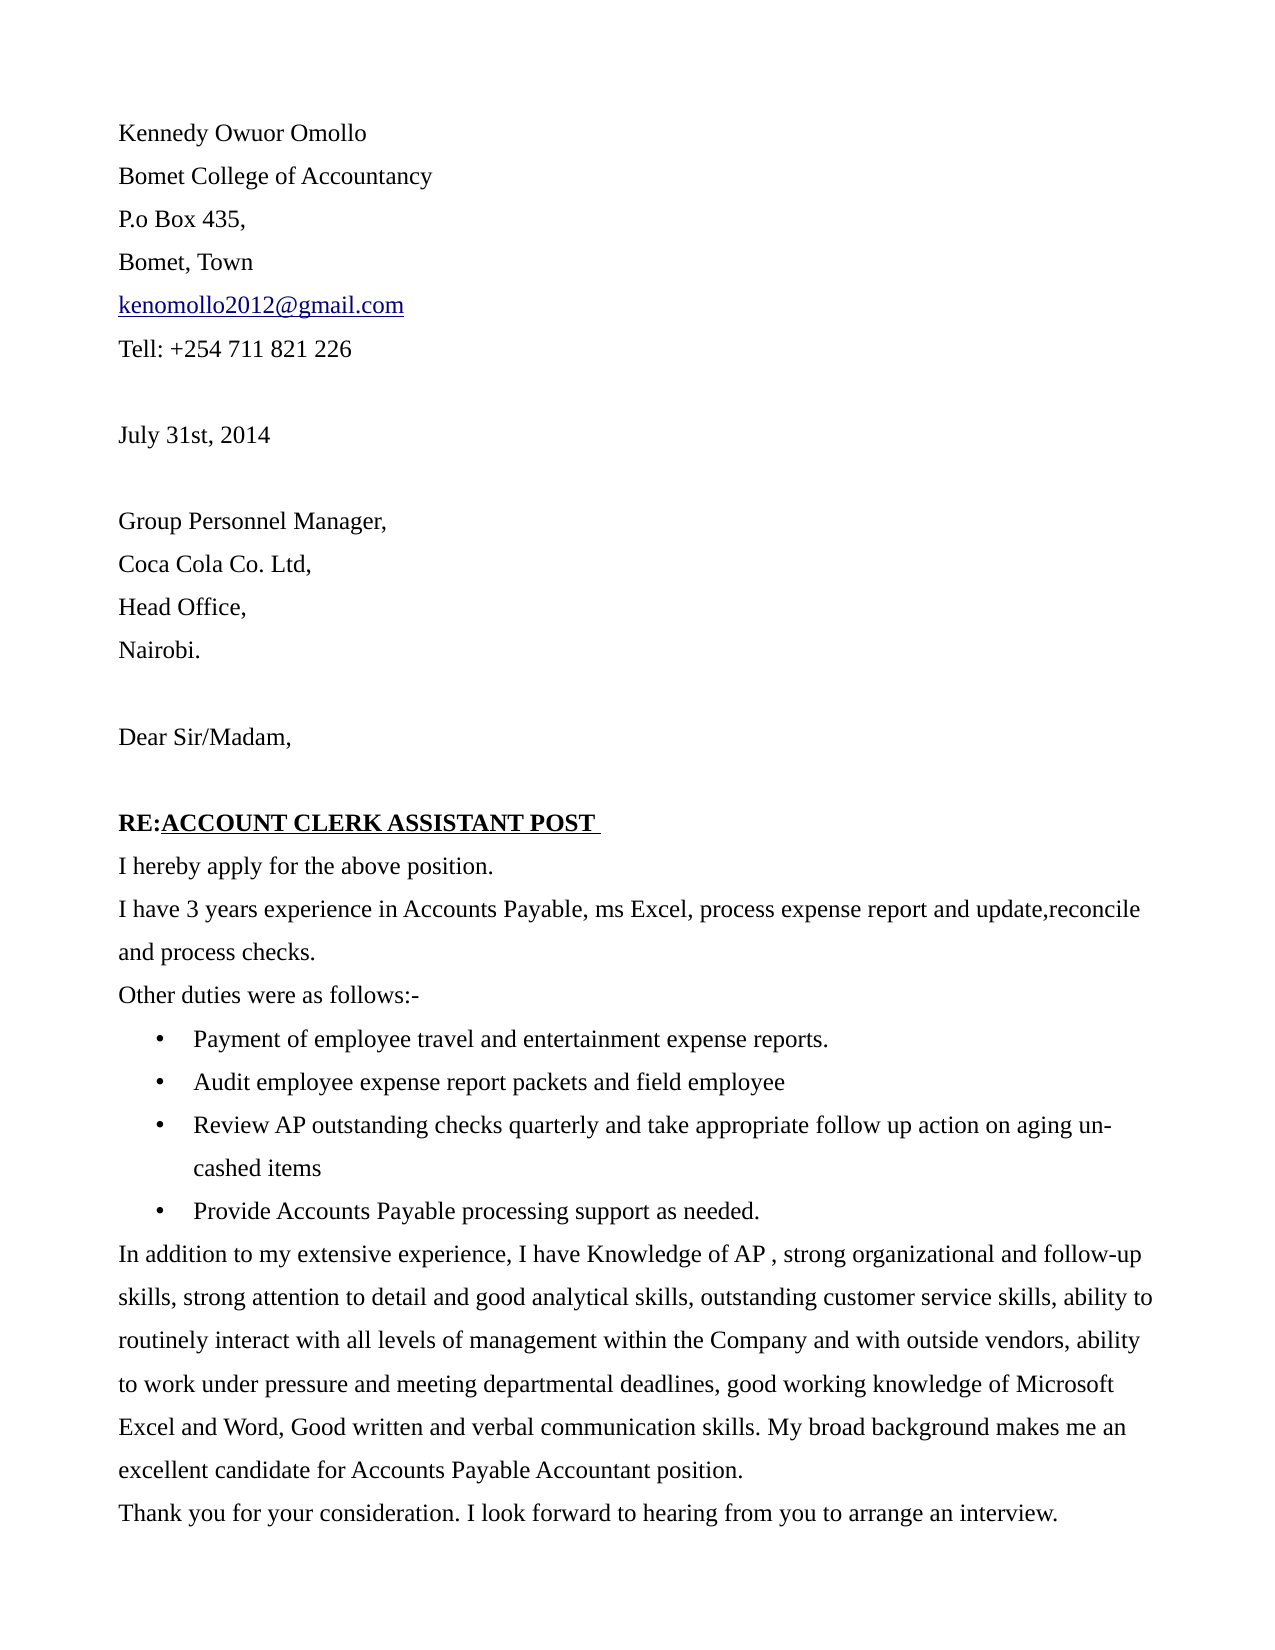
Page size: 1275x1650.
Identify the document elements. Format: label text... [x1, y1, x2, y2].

text Thank you for your consideration. I look forward to hearing from you to arrange an interview. [118, 1498, 1157, 1527]
text I hereby apply for the above position. [118, 851, 1157, 880]
text RE:ACCOUNT CLERK ASSISTANT POST [118, 808, 1157, 837]
text Other duties were as follows:- [118, 981, 1157, 1009]
text July 31st, 2014 [118, 420, 1157, 449]
text In addition to my extensive experience, I have Knowledge of AP , strong organizational and follow-up [118, 1239, 1157, 1268]
text Kennedy Owuor Omollo [118, 118, 1157, 147]
text Dear Sir/Madam, [118, 722, 1157, 751]
text Excel and Word, Good written and verbal communication skills. My broad background makes me an [118, 1412, 1157, 1441]
text excellent candidate for Accounts Payable Accountant position. [118, 1455, 1157, 1484]
text Head Office, [118, 592, 1157, 621]
text kenomollo2012@gmail.com [118, 291, 1157, 319]
text Bomet College of Accountancy [118, 161, 1157, 190]
text routinely interact with all levels of management within the Company and with outside vendors, ability [118, 1326, 1157, 1354]
text Nairobi. [118, 636, 1157, 664]
text I have 3 years experience in Accounts Payable, ms Excel, process expense report and update,reconcile [118, 894, 1157, 923]
text to work under pressure and meeting departmental deadlines, good working knowledge of Microsoft [118, 1369, 1157, 1397]
list Review AP outstanding checks quarterly and take appropriate follow up action on aging un-cashed items [156, 1110, 1157, 1182]
text skills, strong attention to detail and good analytical skills, outstanding customer service skills, ability to [118, 1282, 1157, 1311]
list Provide Accounts Payable processing support as needed. [156, 1196, 1157, 1225]
text and process checks. [118, 937, 1157, 966]
list Audit employee expense report packets and field employee [156, 1067, 1157, 1096]
text P.o Box 435, [118, 204, 1157, 233]
text Tell: +254 711 821 226 [118, 334, 1157, 362]
text Group Personnel Manager, [118, 506, 1157, 535]
list Payment of employee travel and entertainment expense reports. [156, 1024, 1157, 1052]
text Bomet, Town [118, 247, 1157, 276]
text Coca Cola Co. Ltd, [118, 549, 1157, 578]
